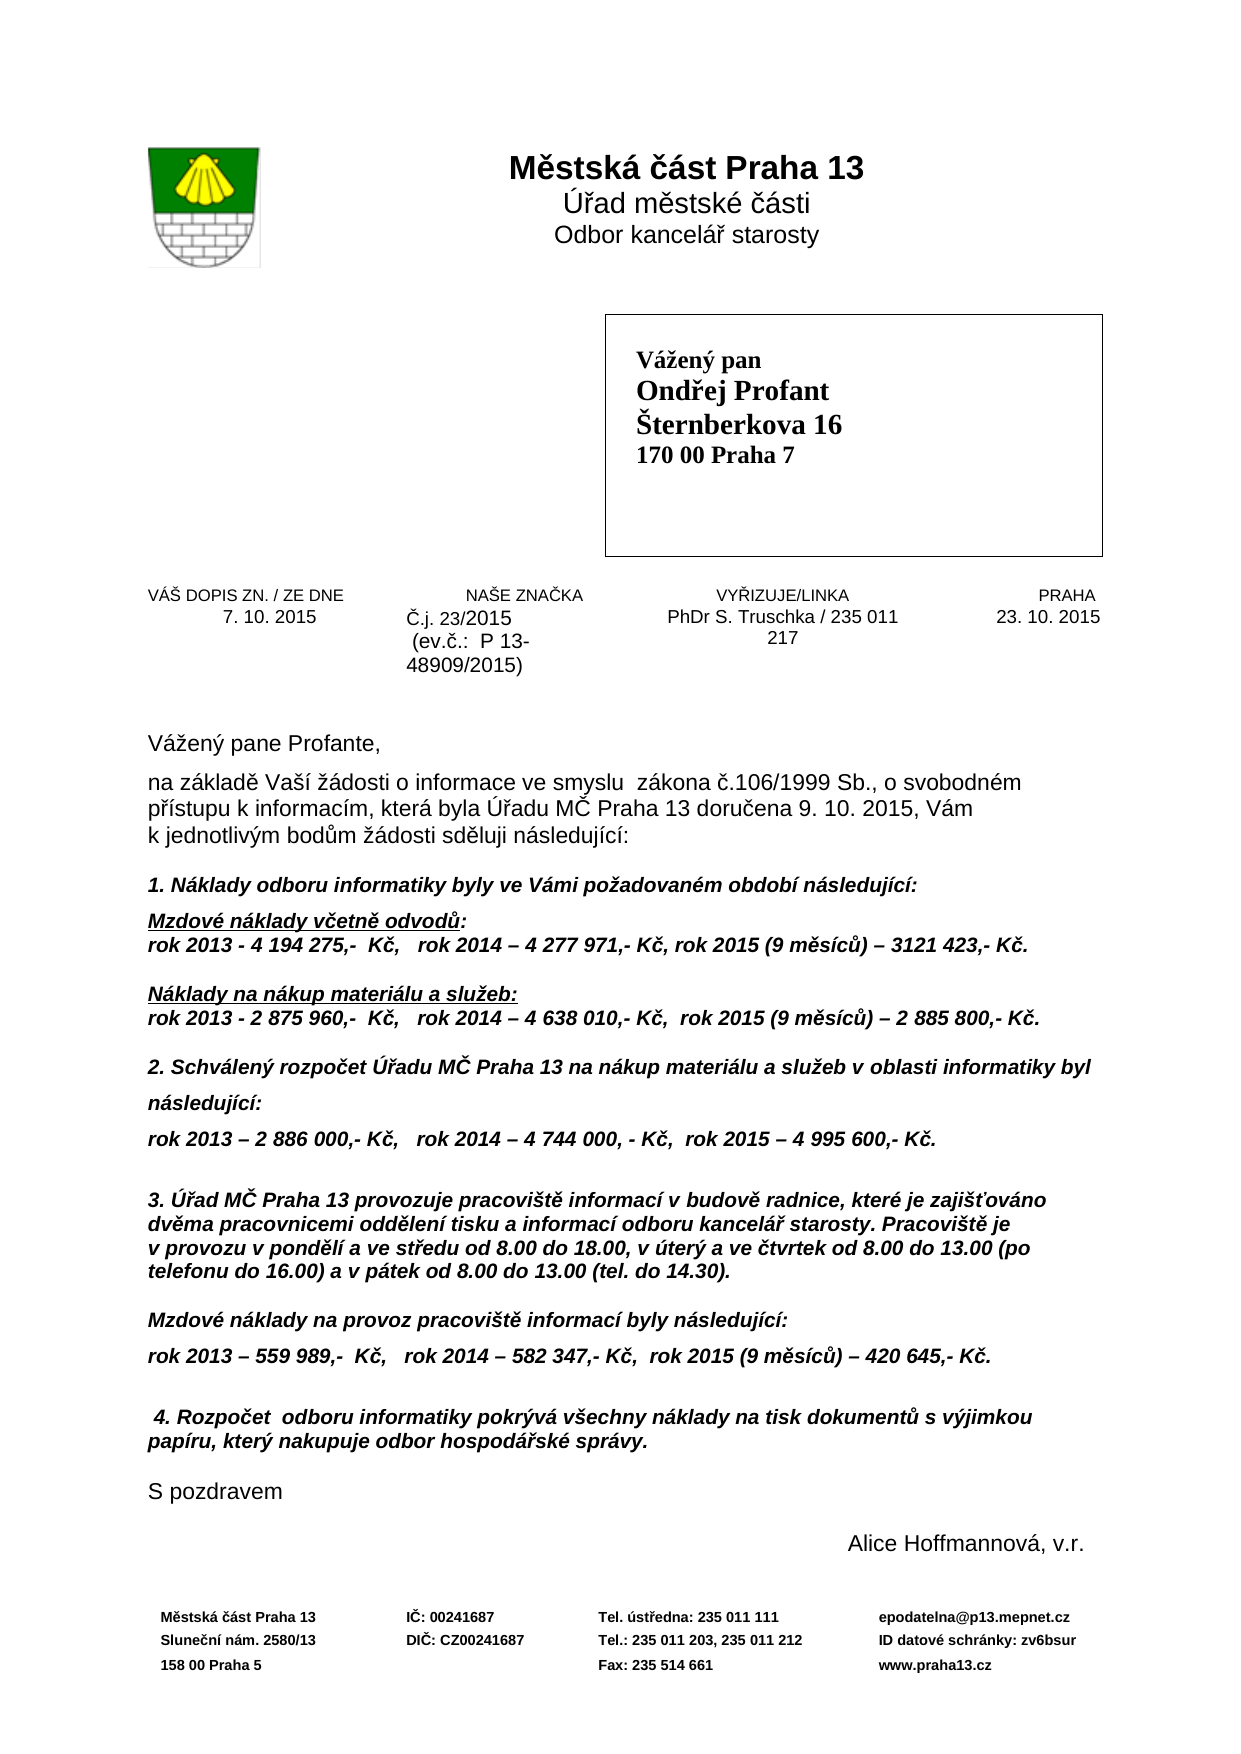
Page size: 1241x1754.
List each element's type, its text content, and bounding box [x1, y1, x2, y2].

text 170 00 Praha 7 [636, 441, 1072, 469]
text Mzdové náklady včetně odvodů: rok 2013 - 4 194 275,- Kč, rok 2014 – 4 277 971,- Kč, rok 2015 (9 měsíců) – 3121 423,- Kč. [148, 909, 1092, 957]
table_cell Č.j. 23/2015 (ev.č.: P 13- 48909/2015) [399, 605, 650, 677]
subtitle Šternberkova 16 [636, 407, 1072, 441]
text 3. Úřad MČ Praha 13 provozuje pracoviště informací v budově radnice, které je zajišťováno dvěma pracovnicemi oddělení tisku a informací odboru kancelář starosty. Pracoviště je v provozu v pondělí a ve středu od 8.00 do 18.00, v úterý a ve čtvrtek od 8.00 do 13.00 (po telefonu do 16.00) a v pátek od 8.00 do 13.00 (tel. do 14.30). [148, 1187, 1092, 1283]
subtitle Městská část Praha 13 [262, 148, 1092, 186]
text rok 2013 – 2 886 000,- Kč, rok 2014 – 4 744 000, - Kč, rok 2015 – 4 995 600,- Kč. [148, 1127, 1092, 1151]
subtitle Ondřej Profant [636, 373, 1072, 407]
table_cell 23. 10. 2015 [916, 605, 1107, 677]
text S pozdravem [148, 1478, 1092, 1504]
text Náklady na nákup materiálu a služeb: rok 2013 - 2 875 960,- Kč, rok 2014 – 4 638 010,- Kč, rok 2015 (9 měsíců) – 2 885 800,- Kč. [148, 982, 1092, 1030]
table_header NAŠE ZNAČKA [399, 586, 650, 605]
table_header VYŘIZUJE/LINKA [650, 586, 916, 605]
subtitle Úřad městské části [262, 186, 1092, 220]
picture [147, 147, 262, 270]
table_header VÁŠ DOPIS ZN. / ZE DNE [140, 586, 399, 605]
text Mzdové náklady na provoz pracoviště informací byly následující: rok 2013 – 559 989,- Kč, rok 2014 – 582 347,- Kč, rok 2015 (9 měsíců) – 420 645,- Kč. [148, 1308, 1092, 1368]
text 2. Schválený rozpočet Úřadu MČ Praha 13 na nákup materiálu a služeb v oblasti informatiky byl následující: [148, 1055, 1092, 1114]
text na základě Vaší žádosti o informace ve smyslu zákona č.106/1999 Sb., o svobodném přístupu k informacím, která byla Úřadu MČ Praha 13 doručena 9. 10. 2015, Vám k jednotlivým bodům žádosti sděluji následující: [148, 769, 1092, 848]
text 4. Rozpočet odboru informatiky pokrývá všechny náklady na tisk dokumentů s výjimkou papíru, který nakupuje odbor hospodářské správy. [148, 1405, 1092, 1453]
table_header PRAHA [916, 586, 1107, 605]
text Vážený pane Profante, [148, 730, 1092, 756]
text 1. Náklady odboru informatiky byly ve Vámi požadovaném období následující: [148, 873, 1092, 897]
text Odbor kancelář starosty [262, 220, 1092, 248]
table_cell PhDr S. Truschka / 235 011 217 [650, 605, 916, 677]
text Alice Hoffmannová, v.r. [148, 1529, 1092, 1556]
table_cell 7. 10. 2015 [140, 605, 399, 677]
text Vážený pan [636, 345, 1072, 373]
